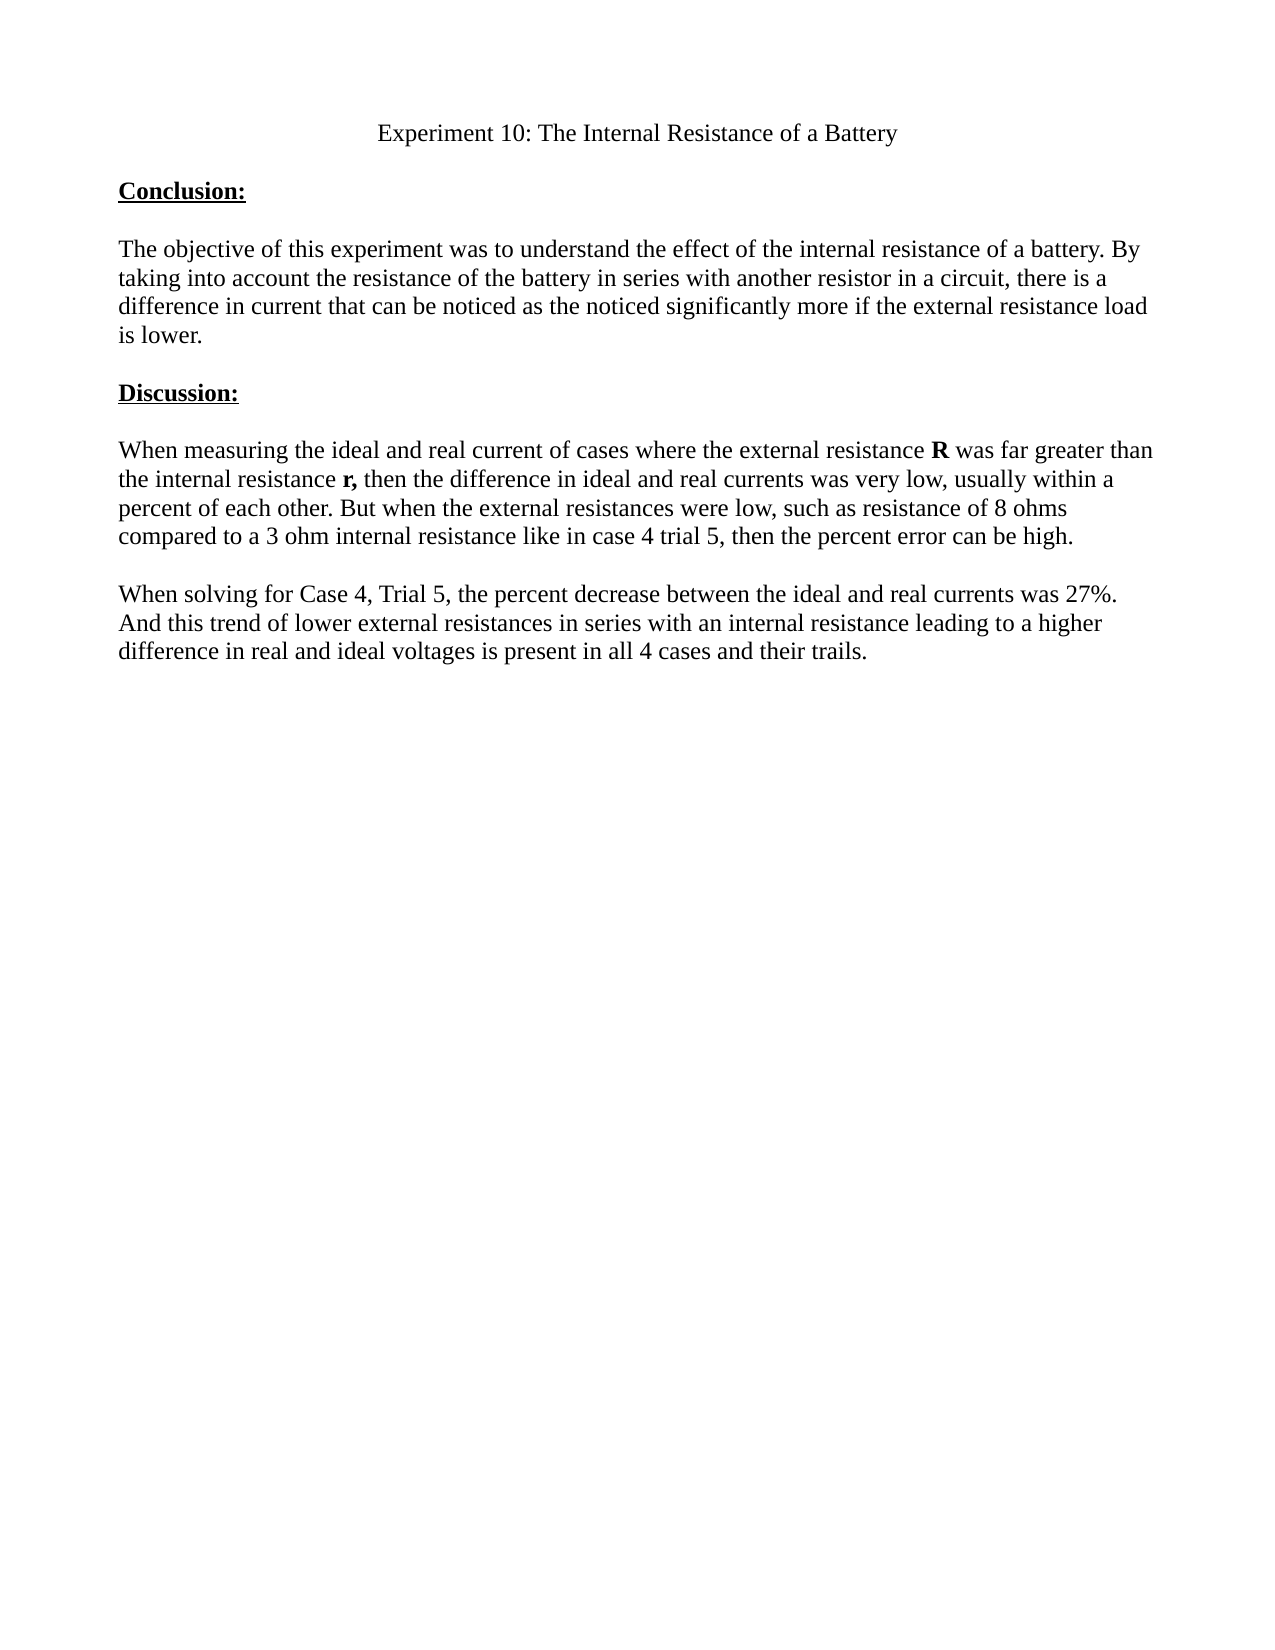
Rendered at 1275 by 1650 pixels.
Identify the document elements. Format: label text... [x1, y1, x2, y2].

text Discussion: [118, 349, 1157, 406]
text Conclusion: [118, 176, 1157, 205]
text When solving for Case 4, Trial 5, the percent decrease between the ideal and real currents was 27%. And this trend of lower external resistances in series with an internal resistance leading to a higher difference in real and ideal voltages is present in all 4 cases and their trails. [118, 579, 1157, 665]
text The objective of this experiment was to understand the effect of the internal resistance of a battery. By taking into account the resistance of the battery in series with another resistor in a circuit, there is a difference in current that can be noticed as the noticed significantly more if the external resistance load is lower. [118, 234, 1157, 349]
text When measuring the ideal and real current of cases where the external resistance R was far greater than the internal resistance r, then the difference in ideal and real currents was very low, usually within a percent of each other. But when the external resistances were low, such as resistance of 8 ohms compared to a 3 ohm internal resistance like in case 4 trial 5, then the percent error can be high. [118, 435, 1157, 550]
